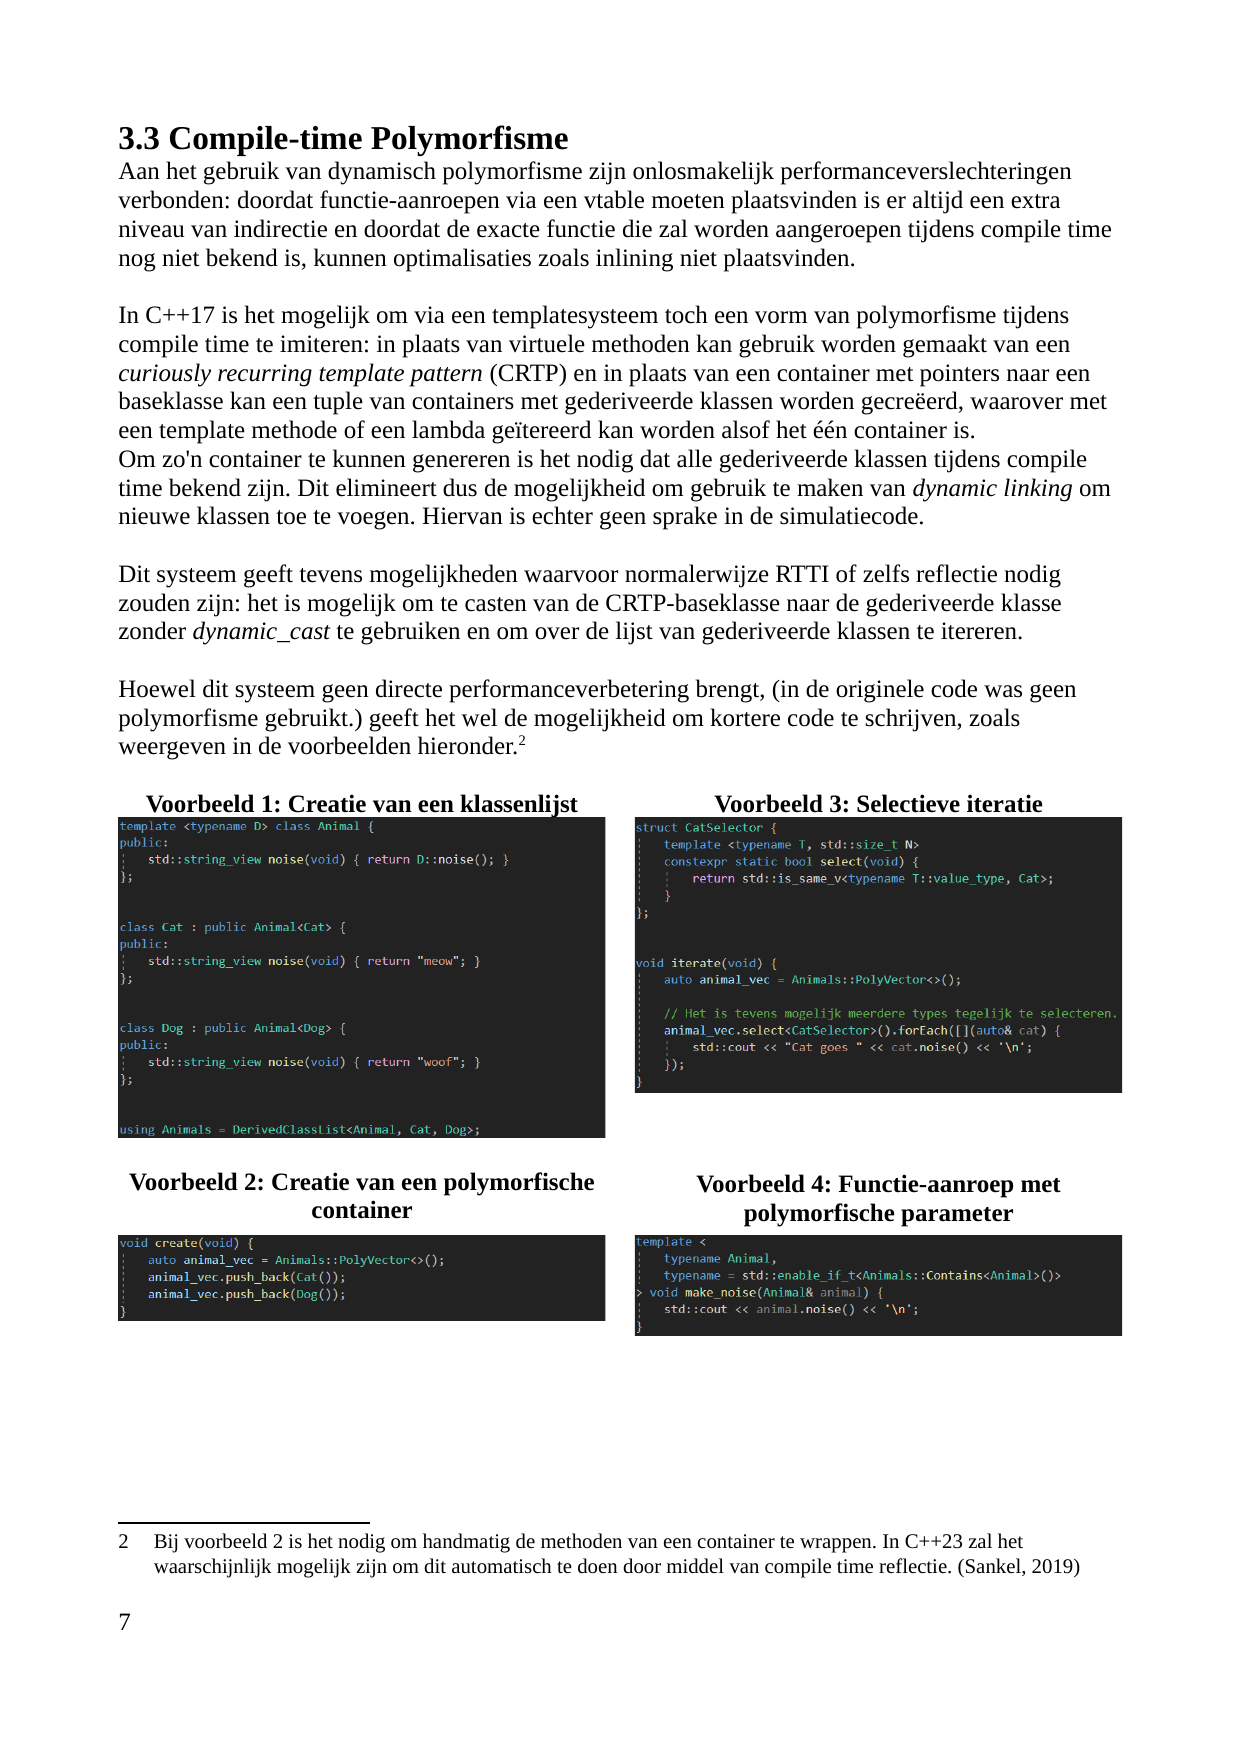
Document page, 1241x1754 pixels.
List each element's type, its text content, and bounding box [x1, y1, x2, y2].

picture [118, 817, 606, 1138]
text Voorbeeld 3: Selectieve iteratie [635, 789, 1122, 817]
text In C++17 is het mogelijk om via een templatesysteem toch een vorm van polymorfisme tijdens compile time te imiteren: in plaats van virtuele methoden kan gebruik worden gemaakt van een curiously recurring template pattern (CRTP) en in plaats van een container met pointers naar een baseklasse kan een tuple van containers met gederiveerde klassen worden gecreëerd, waarover met een template methode of een lambda geïtereerd kan worden alsof het één container is. [118, 300, 1122, 444]
text Voorbeeld 2: Creatie van een polymorfische container [118, 1167, 605, 1224]
text Hoewel dit systeem geen directe performanceverbetering brengt, (in de originele code was geen polymorfisme gebruikt.) geeft het wel de mogelijkheid om kortere code te schrijven, zoals weergeven in de voorbeelden hieronder. [118, 674, 1122, 760]
text Aan het gebruik van dynamisch polymorfisme zijn onlosmakelijk performanceverslechteringen verbonden: doordat functie-aanroepen via een vtable moeten plaatsvinden is er altijd een extra niveau van indirectie en doordat de exacte functie die zal worden aangeroepen tijdens compile time nog niet bekend is, kunnen optimalisaties zoals inlining niet plaatsvinden. [118, 156, 1122, 271]
picture [634, 817, 1123, 1093]
text Dit systeem geeft tevens mogelijkheden waarvoor normalerwijze RTTI of zelfs reflectie nodig zouden zijn: het is mogelijk om te casten van de CRTP-baseklasse naar de gederiveerde klasse zonder dynamic_cast te gebruiken en om over de lijst van gederiveerde klassen te itereren. [118, 559, 1122, 645]
picture [118, 1235, 606, 1321]
text Voorbeeld 4: Functie-aanroep met polymorfische parameter [635, 1169, 1122, 1227]
text 3.3 Compile-time Polymorfisme [118, 118, 1122, 156]
picture [634, 1235, 1123, 1336]
text Bij voorbeeld 2 is het nodig om handmatig de methoden van een container te wrappen. In C++23 zal het waarschijnlijk mogelijk zijn om dit automatisch te doen door middel van compile time reflectie. (Sankel, 2019) [118, 1529, 1122, 1578]
text Om zo'n container te kunnen genereren is het nodig dat alle gederiveerde klassen tijdens compile time bekend zijn. Dit elimineert dus de mogelijkheid om gebruik te maken van dynamic linking om nieuwe klassen toe te voegen. Hiervan is echter geen sprake in de simulatiecode. [118, 444, 1122, 530]
text Voorbeeld 1: Creatie van een klassenlijst [118, 789, 605, 817]
